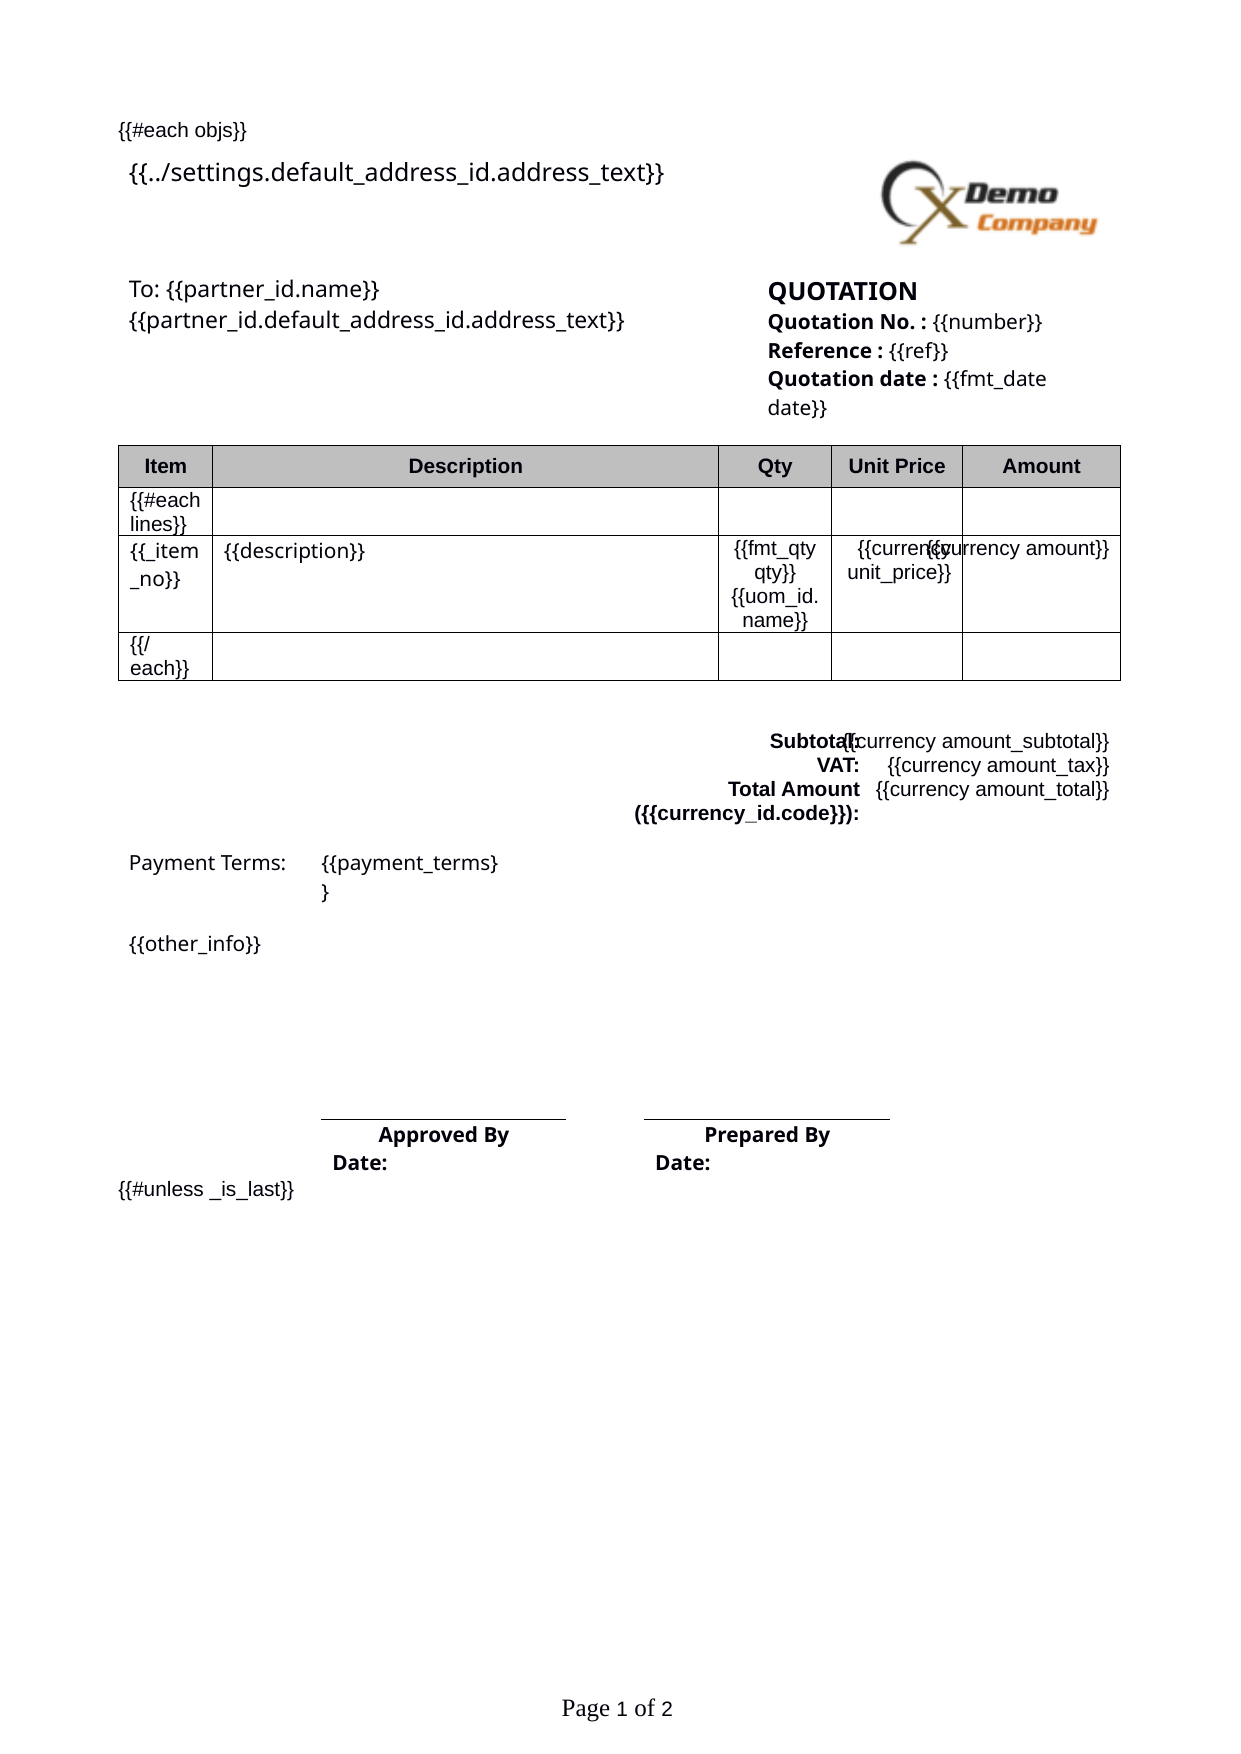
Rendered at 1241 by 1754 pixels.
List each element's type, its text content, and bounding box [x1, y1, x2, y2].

table_cell {{currency unit_price}} [832, 536, 962, 632]
table_header To: {{partner_id.name}} {{partner_id.default_address_id.address_text}} [118, 273, 756, 421]
table_header [890, 1119, 1121, 1148]
table_cell [118, 1148, 321, 1177]
table_header Unit Price [832, 446, 962, 487]
table_cell [566, 1148, 644, 1177]
table_header [118, 1119, 321, 1148]
table_cell [213, 488, 718, 535]
table_cell Date: [321, 1148, 566, 1177]
table_header Subtotal: [860, 729, 871, 753]
picture [875, 154, 1110, 250]
table_header Qty [719, 446, 831, 487]
table_header {{../settings.default_address_id.address_text}} [118, 155, 859, 249]
table_cell VAT: [860, 753, 871, 777]
table_cell {{currency amount}} [963, 536, 1120, 632]
table_cell {{/each}} [119, 633, 212, 680]
text {{#unless _is_last}} [118, 1177, 1122, 1201]
table_cell Date: [644, 1148, 890, 1177]
text {{#each objs}} [118, 118, 1122, 142]
table_header Payment Terms: [118, 849, 310, 905]
table_header [566, 1119, 644, 1148]
table_cell {{description}} [213, 536, 718, 632]
table_cell [963, 633, 1120, 680]
table_cell {{#each lines}} [119, 488, 212, 535]
table_cell [890, 1148, 1121, 1177]
table_cell [832, 633, 962, 680]
table_header Prepared By [644, 1120, 890, 1148]
table_header {{payment_terms}} [310, 849, 321, 905]
table_cell {{currency amount_total}} [871, 777, 1121, 824]
table_header Amount [963, 446, 1120, 487]
table_cell [719, 488, 831, 535]
table_cell VAT: [549, 753, 561, 777]
table_header {{other_info}} [118, 929, 603, 999]
table_header Subtotal: [549, 729, 561, 753]
table_header Item [119, 446, 212, 487]
table_header Description [213, 446, 718, 487]
table_cell [719, 633, 831, 680]
table_header Approved By [321, 1120, 566, 1148]
table_cell [213, 633, 718, 680]
table_header {{payment_terms}} [500, 849, 512, 905]
table_cell {{_item_no}} [119, 536, 212, 632]
table_cell {{fmt_qty qty}} {{uom_id.name}} [719, 536, 831, 632]
table_cell [832, 488, 962, 535]
table_header [1110, 155, 1121, 249]
table_header [859, 155, 875, 249]
table_cell [963, 488, 1120, 535]
